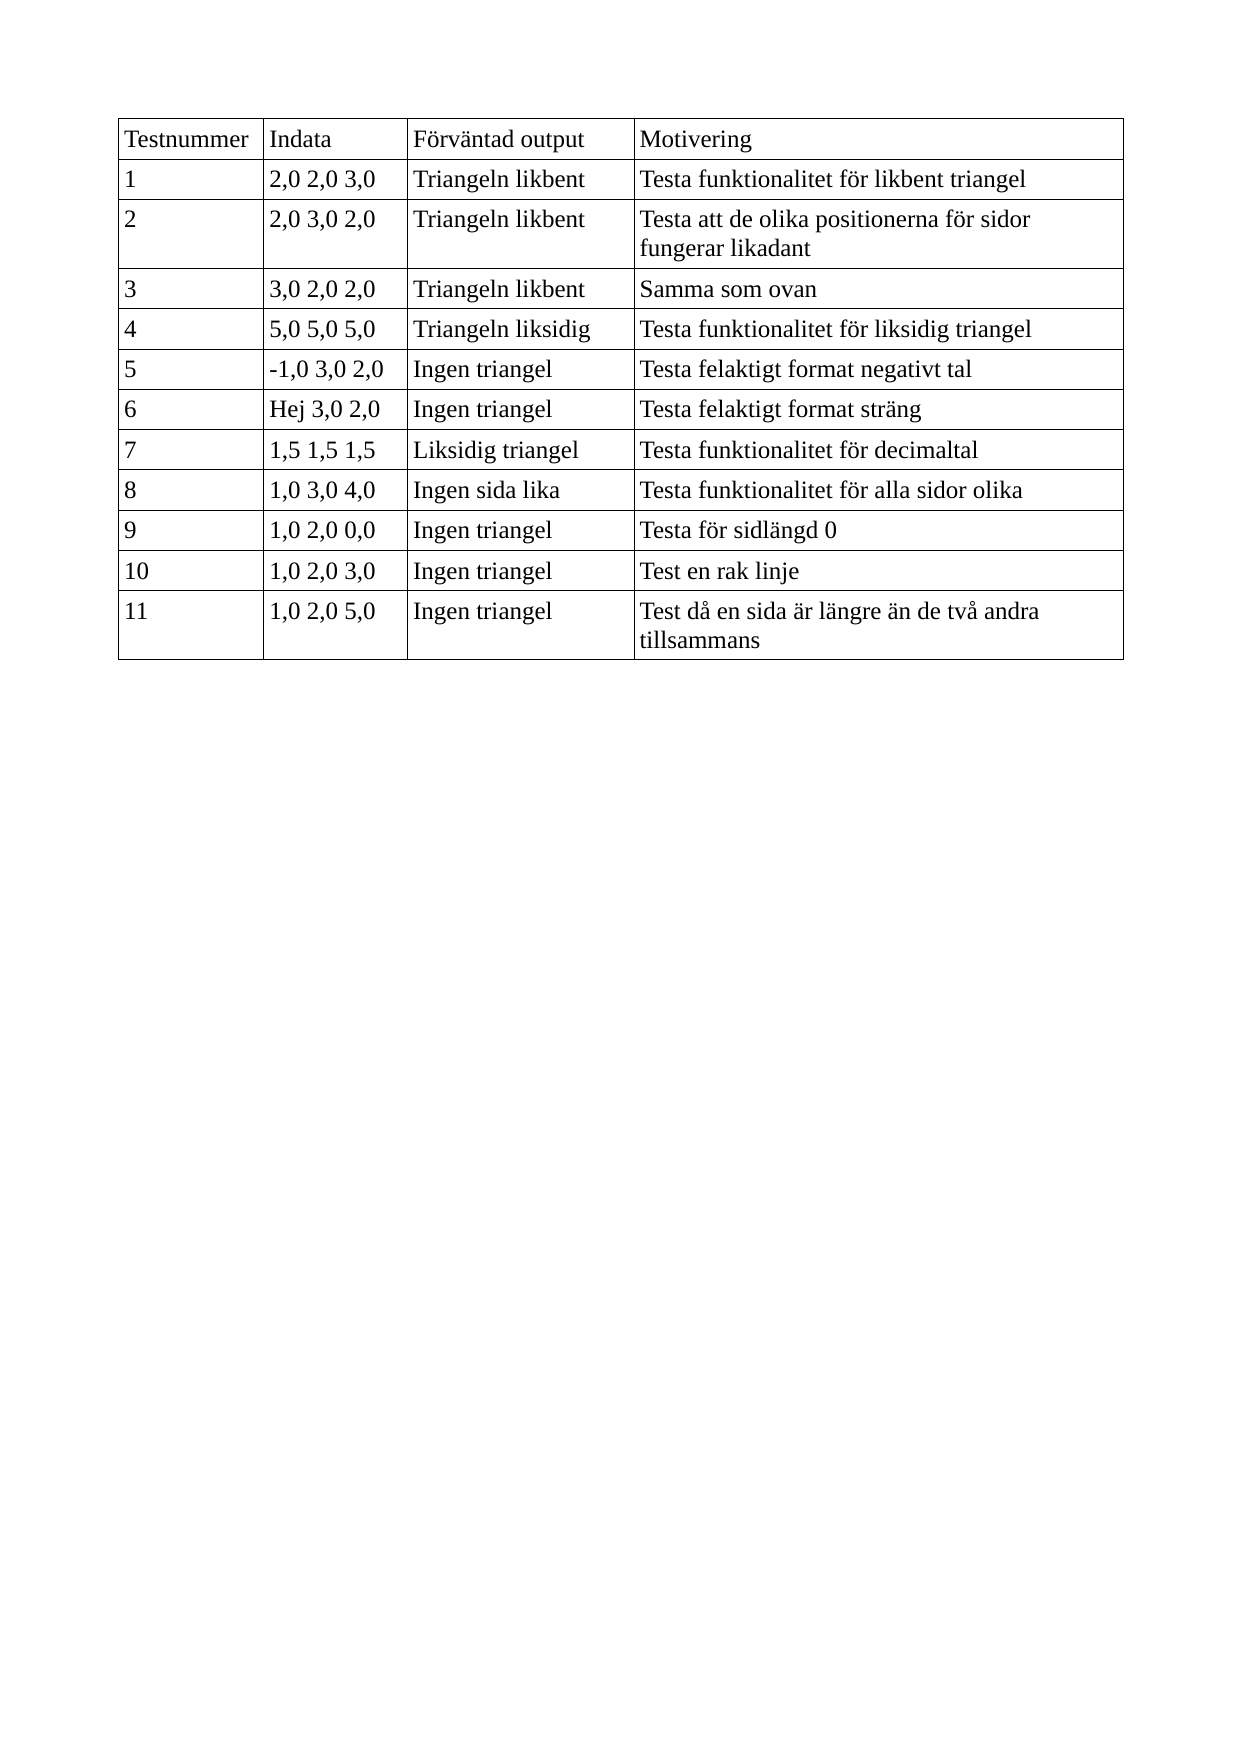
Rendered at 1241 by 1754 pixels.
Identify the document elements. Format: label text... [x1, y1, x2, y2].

table_header Testnummer [119, 119, 263, 158]
table_cell Ingen triangel [408, 591, 634, 659]
table_header Motivering [635, 119, 1123, 158]
table_cell Testa för sidlängd 0 [635, 511, 1123, 550]
table_cell 7 [119, 430, 263, 469]
table_cell Testa funktionalitet för likbent triangel [635, 160, 1123, 199]
table_cell 1,0 2,0 3,0 [264, 551, 407, 590]
table_cell Testa att de olika positionerna för sidor fungerar likadant [635, 200, 1123, 268]
table_cell Triangeln liksidig [408, 309, 634, 348]
table_cell Triangeln likbent [408, 269, 634, 308]
table_cell 3 [119, 269, 263, 308]
table_cell Ingen triangel [408, 350, 634, 389]
table_cell Testa felaktigt format sträng [635, 390, 1123, 429]
table_cell 2,0 2,0 3,0 [264, 160, 407, 199]
table_cell 1,0 3,0 4,0 [264, 470, 407, 510]
table_cell Triangeln likbent [408, 200, 634, 268]
table_cell Testa felaktigt format negativt tal [635, 350, 1123, 389]
table_cell 1,5 1,5 1,5 [264, 430, 407, 469]
table_header Förväntad output [408, 119, 634, 158]
table_cell 1 [119, 160, 263, 199]
table_cell 10 [119, 551, 263, 590]
table_cell Test en rak linje [635, 551, 1123, 590]
table_cell 2 [119, 200, 263, 268]
table_cell -1,0 3,0 2,0 [264, 350, 407, 389]
table_cell 5 [119, 350, 263, 389]
table_cell 1,0 2,0 0,0 [264, 511, 407, 550]
table_cell Ingen triangel [408, 390, 634, 429]
table_cell Ingen triangel [408, 551, 634, 590]
table_cell Samma som ovan [635, 269, 1123, 308]
table_cell 6 [119, 390, 263, 429]
table_cell Testa funktionalitet för alla sidor olika [635, 470, 1123, 510]
table_cell Testa funktionalitet för decimaltal [635, 430, 1123, 469]
table_cell Test då en sida är längre än de två andra tillsammans [635, 591, 1123, 659]
table_cell 8 [119, 470, 263, 510]
table_cell 1,0 2,0 5,0 [264, 591, 407, 659]
table_cell Liksidig triangel [408, 430, 634, 469]
table_cell 5,0 5,0 5,0 [264, 309, 407, 348]
table_cell 2,0 3,0 2,0 [264, 200, 407, 268]
table_cell 9 [119, 511, 263, 550]
table_cell Testa funktionalitet för liksidig triangel [635, 309, 1123, 348]
table_cell 11 [119, 591, 263, 659]
table_cell 4 [119, 309, 263, 348]
table_cell Ingen sida lika [408, 470, 634, 510]
table_cell Ingen triangel [408, 511, 634, 550]
table_header Indata [264, 119, 407, 158]
table_cell Hej 3,0 2,0 [264, 390, 407, 429]
table_cell Triangeln likbent [408, 160, 634, 199]
table_cell 3,0 2,0 2,0 [264, 269, 407, 308]
